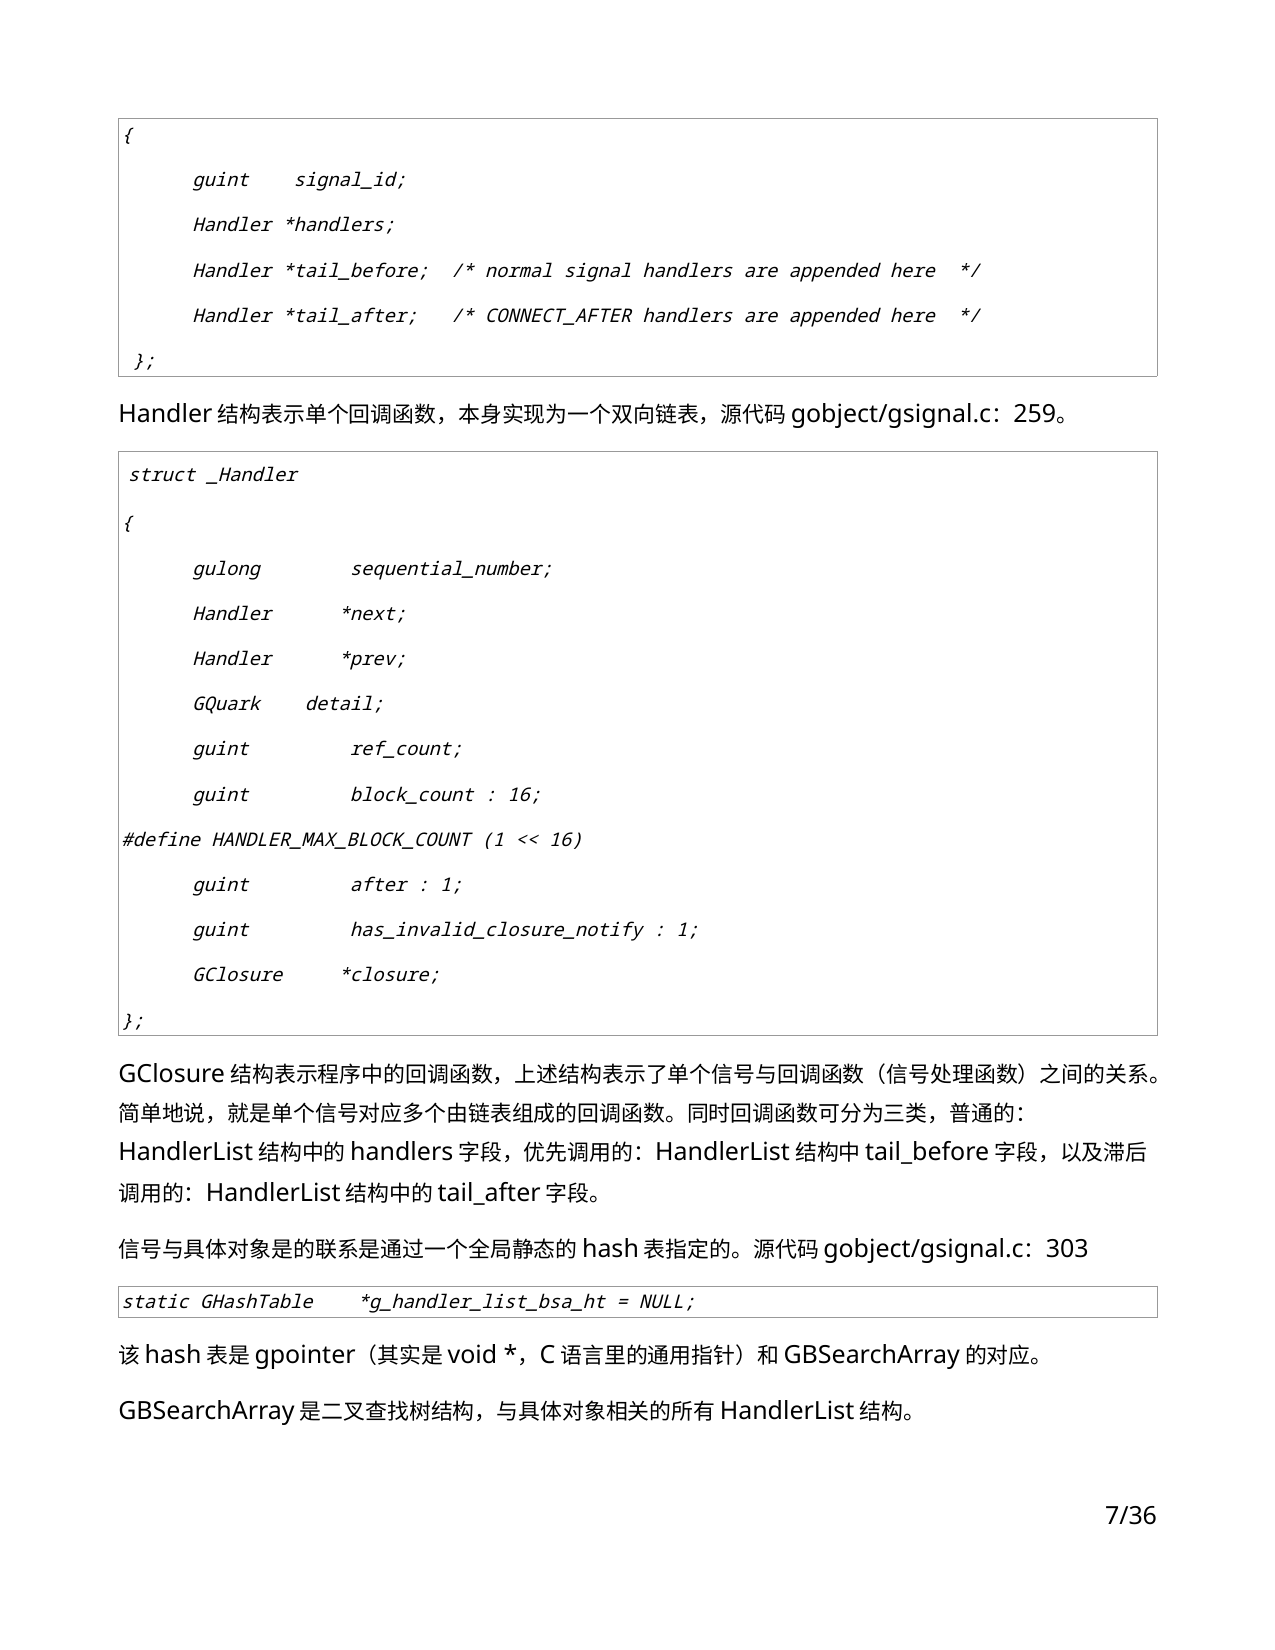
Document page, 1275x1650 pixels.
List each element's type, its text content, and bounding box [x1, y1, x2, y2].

text guint signal_id; [119, 163, 1157, 192]
text static GHashTable *g_handler_list_bsa_ht = NULL; [119, 1287, 1157, 1317]
text 该hash表是gpointer（其实是void *，C语言里的通用指针）和GBSearchArray的对应。 [118, 1337, 1157, 1371]
text guint after : 1; [119, 868, 1157, 897]
text GQuark detail; [119, 687, 1157, 716]
text Handler *next; [119, 597, 1157, 626]
text struct _Handler [119, 452, 1157, 488]
text guint block_count : 16; [119, 778, 1157, 806]
text guint ref_count; [119, 732, 1157, 761]
text GBSearchArray是二叉查找树结构，与具体对象相关的所有HandlerList结构。 [118, 1392, 1157, 1427]
text guint has_invalid_closure_notify : 1; [119, 913, 1157, 942]
text 信号与具体对象是的联系是通过一个全局静态的hash表指定的。源代码gobject/gsignal.c：303 [118, 1230, 1157, 1264]
text }; [119, 344, 1157, 376]
text Handler *tail_before; /* normal signal handlers are appended here */ [119, 254, 1157, 282]
text gulong sequential_number; [119, 552, 1157, 580]
text GClosure结构表示程序中的回调函数，上述结构表示了单个信号与回调函数（信号处理函数）之间的关系。简单地说，就是单个信号对应多个由链表组成的回调函数。同时回调函数可分为三类，普通的：HandlerList结构中的handlers字段，优先调用的：HandlerList结构中tail_before字段，以及滞后调用的：HandlerList结构中的tail_after字段。 [118, 1055, 1157, 1209]
text Handler *tail_after; /* CONNECT_AFTER handlers are appended here */ [119, 299, 1157, 328]
text #define HANDLER_MAX_BLOCK_COUNT (1 << 16) [119, 823, 1157, 852]
text { [119, 506, 1157, 535]
text Handler *handlers; [119, 208, 1157, 237]
text Handler *prev; [119, 642, 1157, 671]
text GClosure *closure; [119, 958, 1157, 987]
text { [119, 119, 1157, 147]
text }; [119, 1004, 1157, 1035]
text Handler结构表示单个回调函数，本身实现为一个双向链表，源代码gobject/gsignal.c：259。 [118, 396, 1157, 430]
